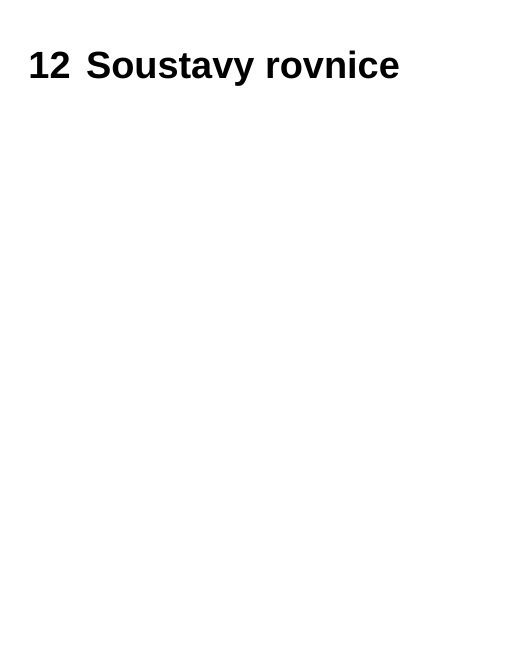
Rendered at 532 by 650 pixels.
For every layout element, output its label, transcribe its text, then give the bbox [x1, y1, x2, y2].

subtitle Soustavy rovnice [18, 43, 514, 86]
